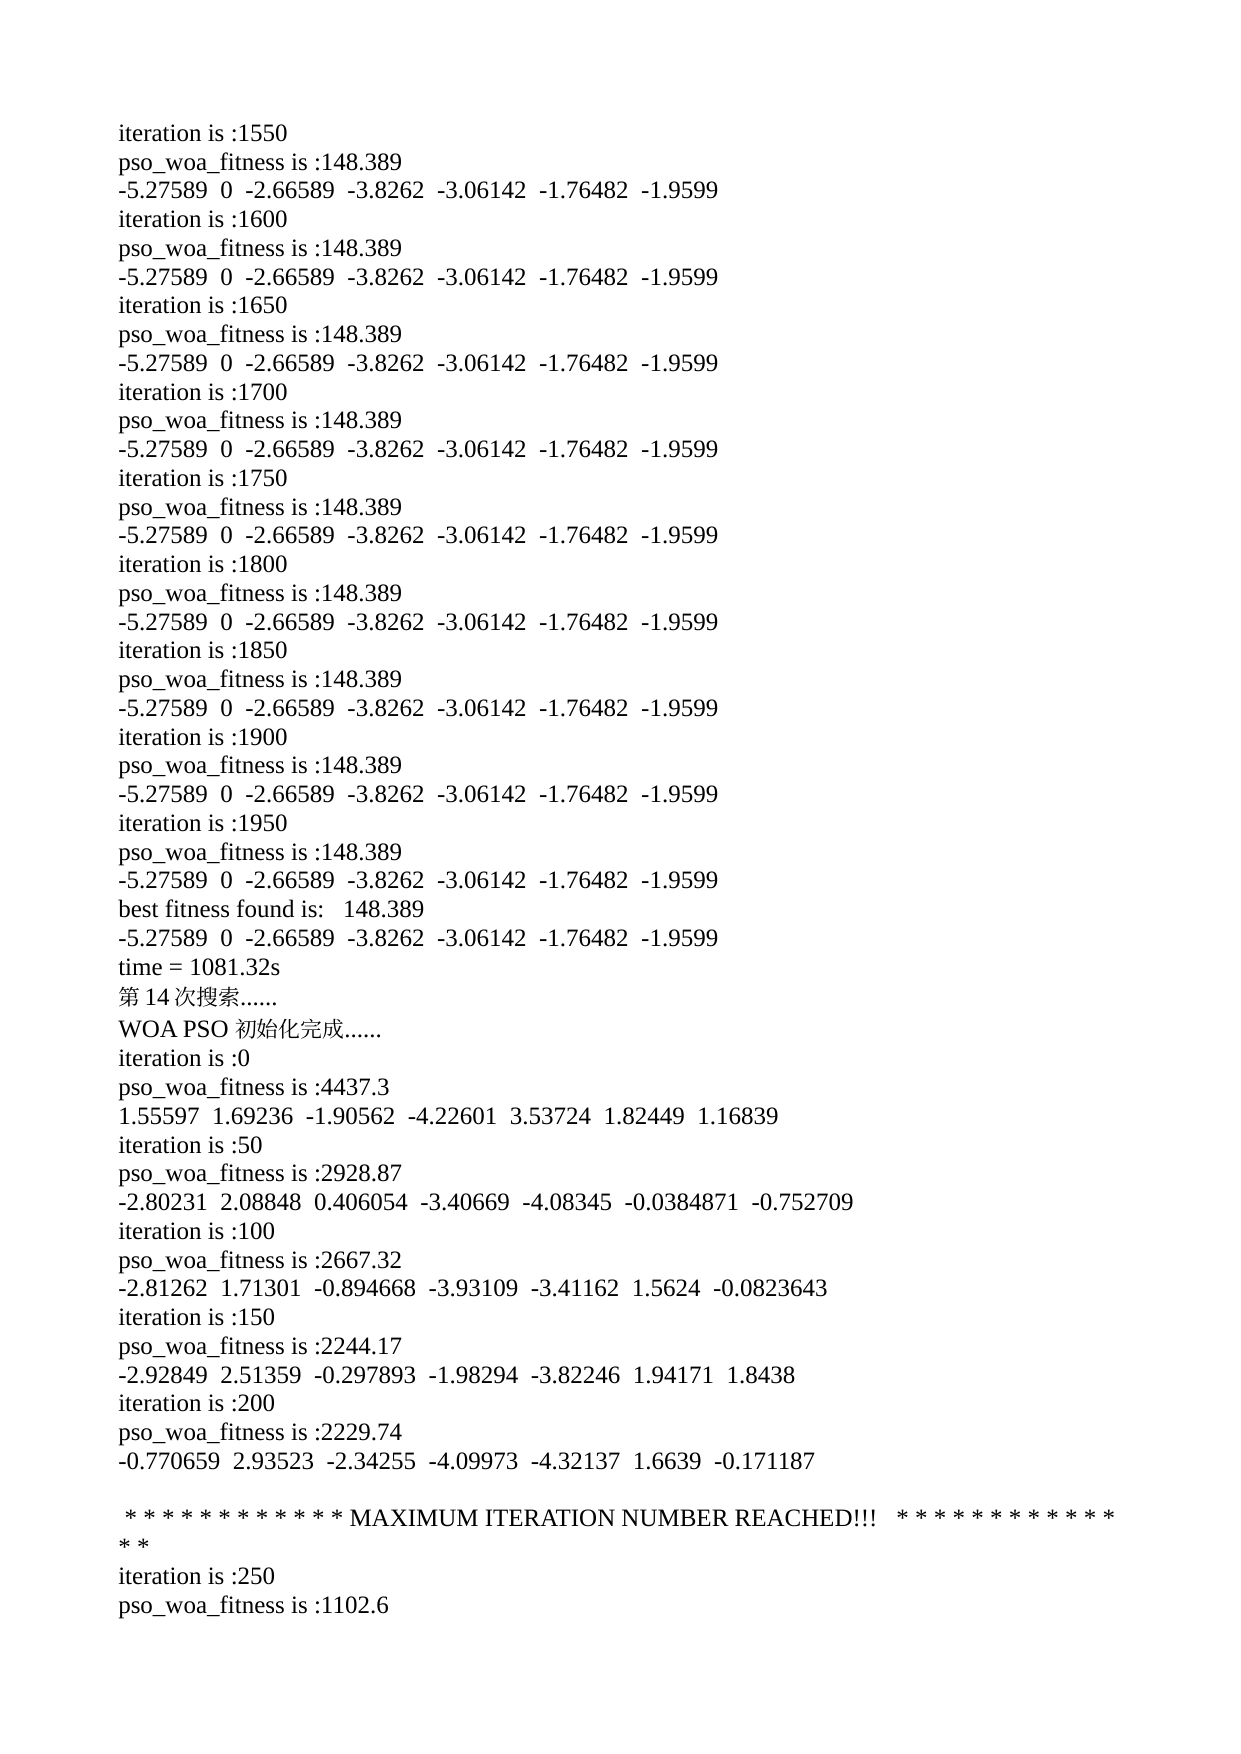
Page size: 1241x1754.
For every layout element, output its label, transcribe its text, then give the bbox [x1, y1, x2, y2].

text iteration is :200 [118, 1388, 1122, 1417]
text iteration is :1900 [118, 722, 1122, 751]
text iteration is :1650 [118, 291, 1122, 319]
text -5.27589 0 -2.66589 -3.8262 -3.06142 -1.76482 -1.9599 [118, 521, 1122, 549]
text -5.27589 0 -2.66589 -3.8262 -3.06142 -1.76482 -1.9599 [118, 923, 1122, 952]
text -5.27589 0 -2.66589 -3.8262 -3.06142 -1.76482 -1.9599 [118, 779, 1122, 808]
text iteration is :1600 [118, 204, 1122, 233]
text iteration is :1700 [118, 377, 1122, 406]
text pso_woa_fitness is :148.389 [118, 492, 1122, 521]
text pso_woa_fitness is :148.389 [118, 751, 1122, 779]
text pso_woa_fitness is :2928.87 [118, 1158, 1122, 1187]
text pso_woa_fitness is :4437.3 [118, 1072, 1122, 1101]
text * * * * * * * * * * * * MAXIMUM ITERATION NUMBER REACHED!!! * * * * * * * * * * * * * * [118, 1503, 1122, 1561]
text -5.27589 0 -2.66589 -3.8262 -3.06142 -1.76482 -1.9599 [118, 434, 1122, 463]
text pso_woa_fitness is :148.389 [118, 578, 1122, 607]
text -5.27589 0 -2.66589 -3.8262 -3.06142 -1.76482 -1.9599 [118, 607, 1122, 636]
text pso_woa_fitness is :2244.17 [118, 1331, 1122, 1360]
text -5.27589 0 -2.66589 -3.8262 -3.06142 -1.76482 -1.9599 [118, 262, 1122, 291]
text -5.27589 0 -2.66589 -3.8262 -3.06142 -1.76482 -1.9599 [118, 866, 1122, 894]
text pso_woa_fitness is :148.389 [118, 664, 1122, 693]
text iteration is :1800 [118, 549, 1122, 578]
text pso_woa_fitness is :1102.6 [118, 1590, 1122, 1618]
text iteration is :0 [118, 1043, 1122, 1072]
text iteration is :150 [118, 1302, 1122, 1331]
text -2.92849 2.51359 -0.297893 -1.98294 -3.82246 1.94171 1.8438 [118, 1360, 1122, 1388]
text iteration is :1850 [118, 636, 1122, 664]
text -5.27589 0 -2.66589 -3.8262 -3.06142 -1.76482 -1.9599 [118, 348, 1122, 377]
text iteration is :1550 [118, 118, 1122, 147]
text pso_woa_fitness is :148.389 [118, 319, 1122, 348]
text -2.80231 2.08848 0.406054 -3.40669 -4.08345 -0.0384871 -0.752709 [118, 1187, 1122, 1216]
text iteration is :1750 [118, 463, 1122, 492]
text best fitness found is: 148.389 [118, 894, 1122, 923]
text WOA PSO 初始化完成...... [118, 1012, 1122, 1043]
text 1.55597 1.69236 -1.90562 -4.22601 3.53724 1.82449 1.16839 [118, 1101, 1122, 1130]
text pso_woa_fitness is :2229.74 [118, 1417, 1122, 1446]
text iteration is :1950 [118, 808, 1122, 837]
text pso_woa_fitness is :148.389 [118, 837, 1122, 866]
text iteration is :50 [118, 1130, 1122, 1158]
text pso_woa_fitness is :2667.32 [118, 1245, 1122, 1273]
text pso_woa_fitness is :148.389 [118, 406, 1122, 434]
text -2.81262 1.71301 -0.894668 -3.93109 -3.41162 1.5624 -0.0823643 [118, 1273, 1122, 1302]
text -5.27589 0 -2.66589 -3.8262 -3.06142 -1.76482 -1.9599 [118, 176, 1122, 204]
text pso_woa_fitness is :148.389 [118, 147, 1122, 176]
text -5.27589 0 -2.66589 -3.8262 -3.06142 -1.76482 -1.9599 [118, 693, 1122, 722]
text -0.770659 2.93523 -2.34255 -4.09973 -4.32137 1.6639 -0.171187 [118, 1446, 1122, 1475]
text pso_woa_fitness is :148.389 [118, 233, 1122, 262]
text 第14次搜索...... [118, 981, 1122, 1012]
text iteration is :250 [118, 1561, 1122, 1590]
text time = 1081.32s [118, 952, 1122, 981]
text iteration is :100 [118, 1216, 1122, 1245]
